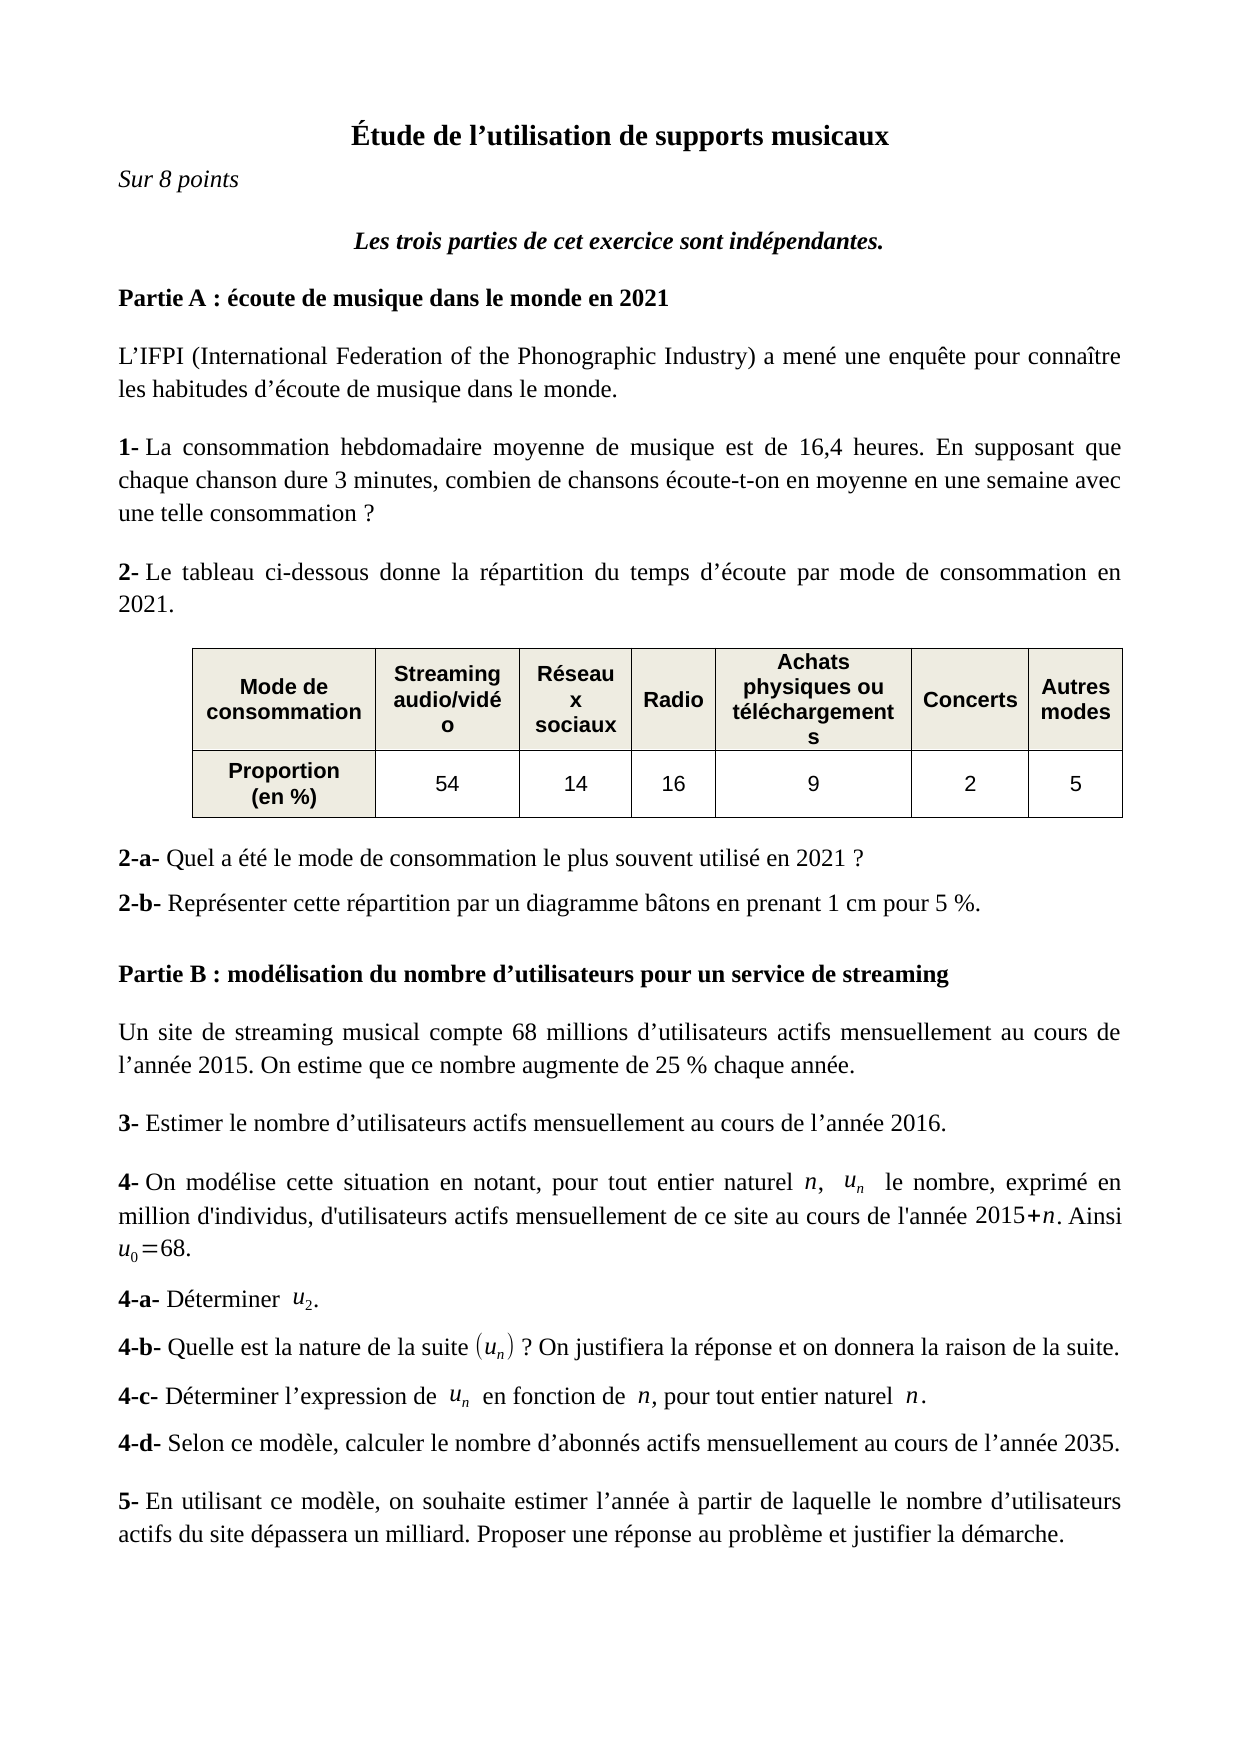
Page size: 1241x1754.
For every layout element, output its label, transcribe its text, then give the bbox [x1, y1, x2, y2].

text Sur 8 points [118, 164, 1122, 193]
text Partie A : écoute de musique dans le monde en 2021 [118, 283, 1122, 312]
text 2-b- Représenter cette répartition par un diagramme bâtons en prenant 1 cm pour 5 %. [118, 888, 1122, 917]
text 4- On modélise cette situation en notant, pour tout entier naturel , le nombre, exprimé en million d'individus, d'utilisateurs actifs mensuellement de ce site au cours de l'année . Ainsi [118, 1166, 1122, 1266]
text 4-c- Déterminer l’expression de en fonction de , pour tout entier naturel [118, 1380, 1122, 1411]
text L’IFPI (International Federation of the Phonographic Industry) a mené une enquête pour connaître les habitudes d’écoute de musique dans le monde. [118, 341, 1122, 403]
table_header Radio [632, 649, 715, 749]
text 2-a- Quel a été le mode de consommation le plus souvent utilisé en 2021 ? [118, 843, 1122, 871]
table_header Mode de consommation [193, 649, 375, 749]
table_cell 2 [912, 751, 1028, 817]
text Les trois parties de cet exercice sont indépendantes. [118, 226, 1122, 255]
text 4-b- Quelle est la nature de la suite ? On justifiera la réponse et on donnera la raison de la suite. [118, 1331, 1122, 1363]
table_cell Proportion (en %) [193, 751, 375, 817]
table_cell 5 [1029, 751, 1122, 817]
text Étude de l’utilisation de supports musicaux [118, 118, 1122, 152]
text 4-d- Selon ce modèle, calculer le nombre d’abonnés actifs mensuellement au cours de l’année 2035. [118, 1428, 1122, 1457]
text 2- Le tableau ci-dessous donne la répartition du temps d’écoute par mode de consommation en 2021. [118, 557, 1122, 618]
table_header Achats physiques ou téléchargements [716, 649, 911, 749]
text 4-a- Déterminer . [118, 1283, 1122, 1314]
text 3- Estimer le nombre d’utilisateurs actifs mensuellement au cours de l’année 2016. [118, 1108, 1122, 1136]
table_header Réseaux sociaux [520, 649, 631, 749]
table_cell 9 [716, 751, 911, 817]
text Partie B : modélisation du nombre d’utilisateurs pour un service de streaming [118, 959, 1122, 987]
table_cell 14 [520, 751, 631, 817]
text Un site de streaming musical compte 68 millions d’utilisateurs actifs mensuellement au cours de l’année 2015. On estime que ce nombre augmente de 25 % chaque année. [118, 1017, 1122, 1078]
table_header Autres modes [1029, 649, 1122, 749]
text 5- En utilisant ce modèle, on souhaite estimer l’année à partir de laquelle le nombre d’utilisateurs actifs du site dépassera un milliard. Proposer une réponse au problème et justifier la démarche. [118, 1486, 1122, 1548]
table_cell 16 [632, 751, 715, 817]
table_cell 54 [376, 751, 519, 817]
table_header Streaming audio/vidéo [376, 649, 519, 749]
text 1- La consommation hebdomadaire moyenne de musique est de 16,4 heures. En supposant que chaque chanson dure 3 minutes, combien de chansons écoute-t-on en moyenne en une semaine avec une telle consommation ? [118, 432, 1122, 527]
table_header Concerts [912, 649, 1028, 749]
